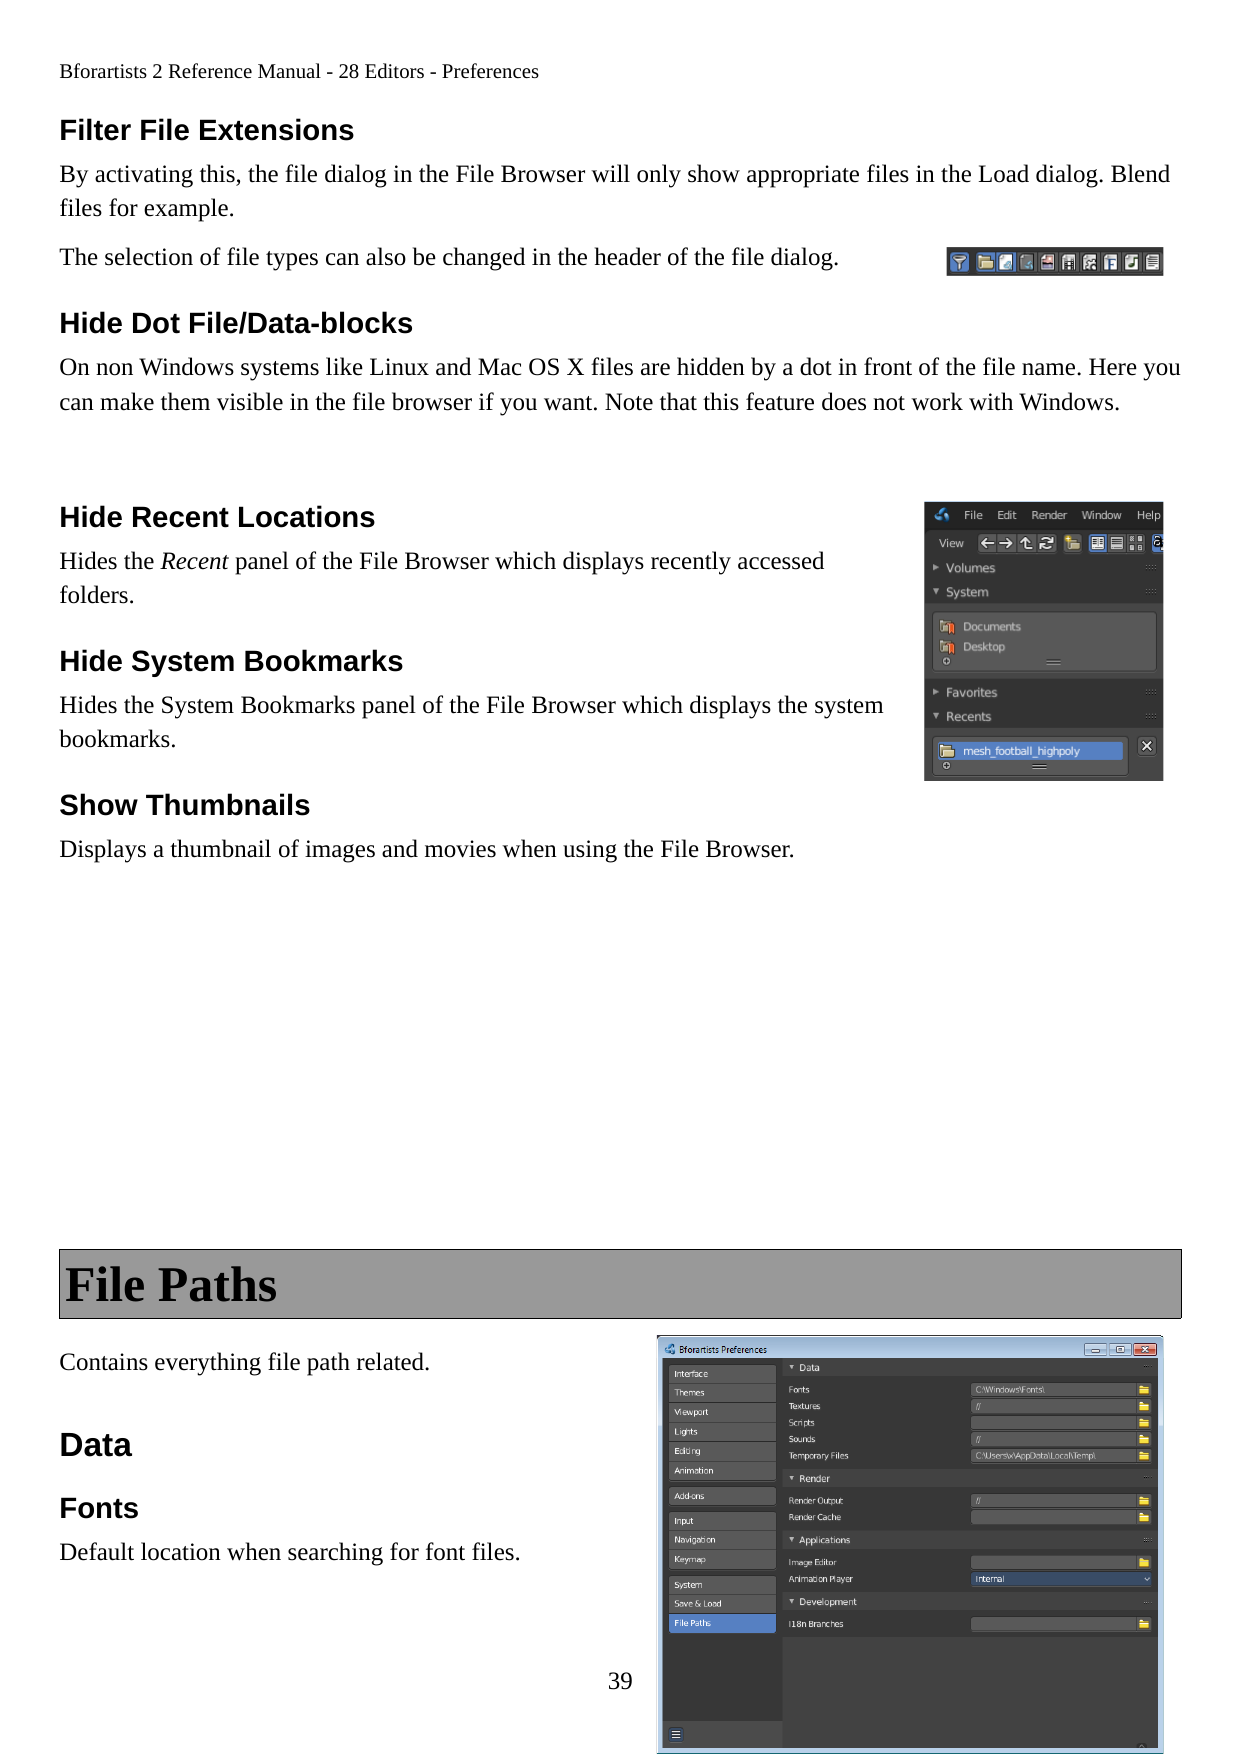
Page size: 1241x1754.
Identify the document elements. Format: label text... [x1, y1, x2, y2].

picture [656, 1335, 1164, 1754]
text By activating this, the file dialog in the File Browser will only show appropriate files in the Load dialog. Blend files for example. [59, 159, 1181, 222]
subtitle Fonts [59, 1491, 656, 1524]
subtitle Hide System Bookmarks [59, 644, 924, 678]
text Hides the System Bookmarks panel of the File Browser which displays the system bookmarks. [59, 690, 924, 753]
subtitle [1164, 644, 1181, 678]
text Displays a thumbnail of images and movies when using the File Browser. [59, 834, 1181, 863]
text Default location when searching for font files. [59, 1537, 656, 1566]
text On non Windows systems like Linux and Mac OS X files are hidden by a dot in front of the file name. Here you can make them visible in the file browser if you want. Note that this feature does not work with Windows. [59, 352, 1181, 416]
subtitle Show Thumbnails [59, 788, 1181, 822]
subtitle Hide Recent Locations [59, 499, 1181, 533]
subtitle [1164, 1425, 1181, 1464]
subtitle Hide Dot File/Data-blocks [59, 306, 1181, 340]
text Contains everything file path related. [59, 1347, 656, 1376]
text The selection of file types can also be changed in the header of the file dialog. [59, 242, 1181, 271]
table_header File Paths [60, 1250, 1181, 1318]
subtitle [1164, 1491, 1181, 1524]
picture [924, 501, 1164, 781]
picture [946, 247, 1164, 276]
subtitle Filter File Extensions [59, 113, 1181, 146]
text Hides the Recent panel of the File Browser which displays recently accessed folders. [59, 546, 924, 609]
subtitle Data [59, 1425, 656, 1464]
